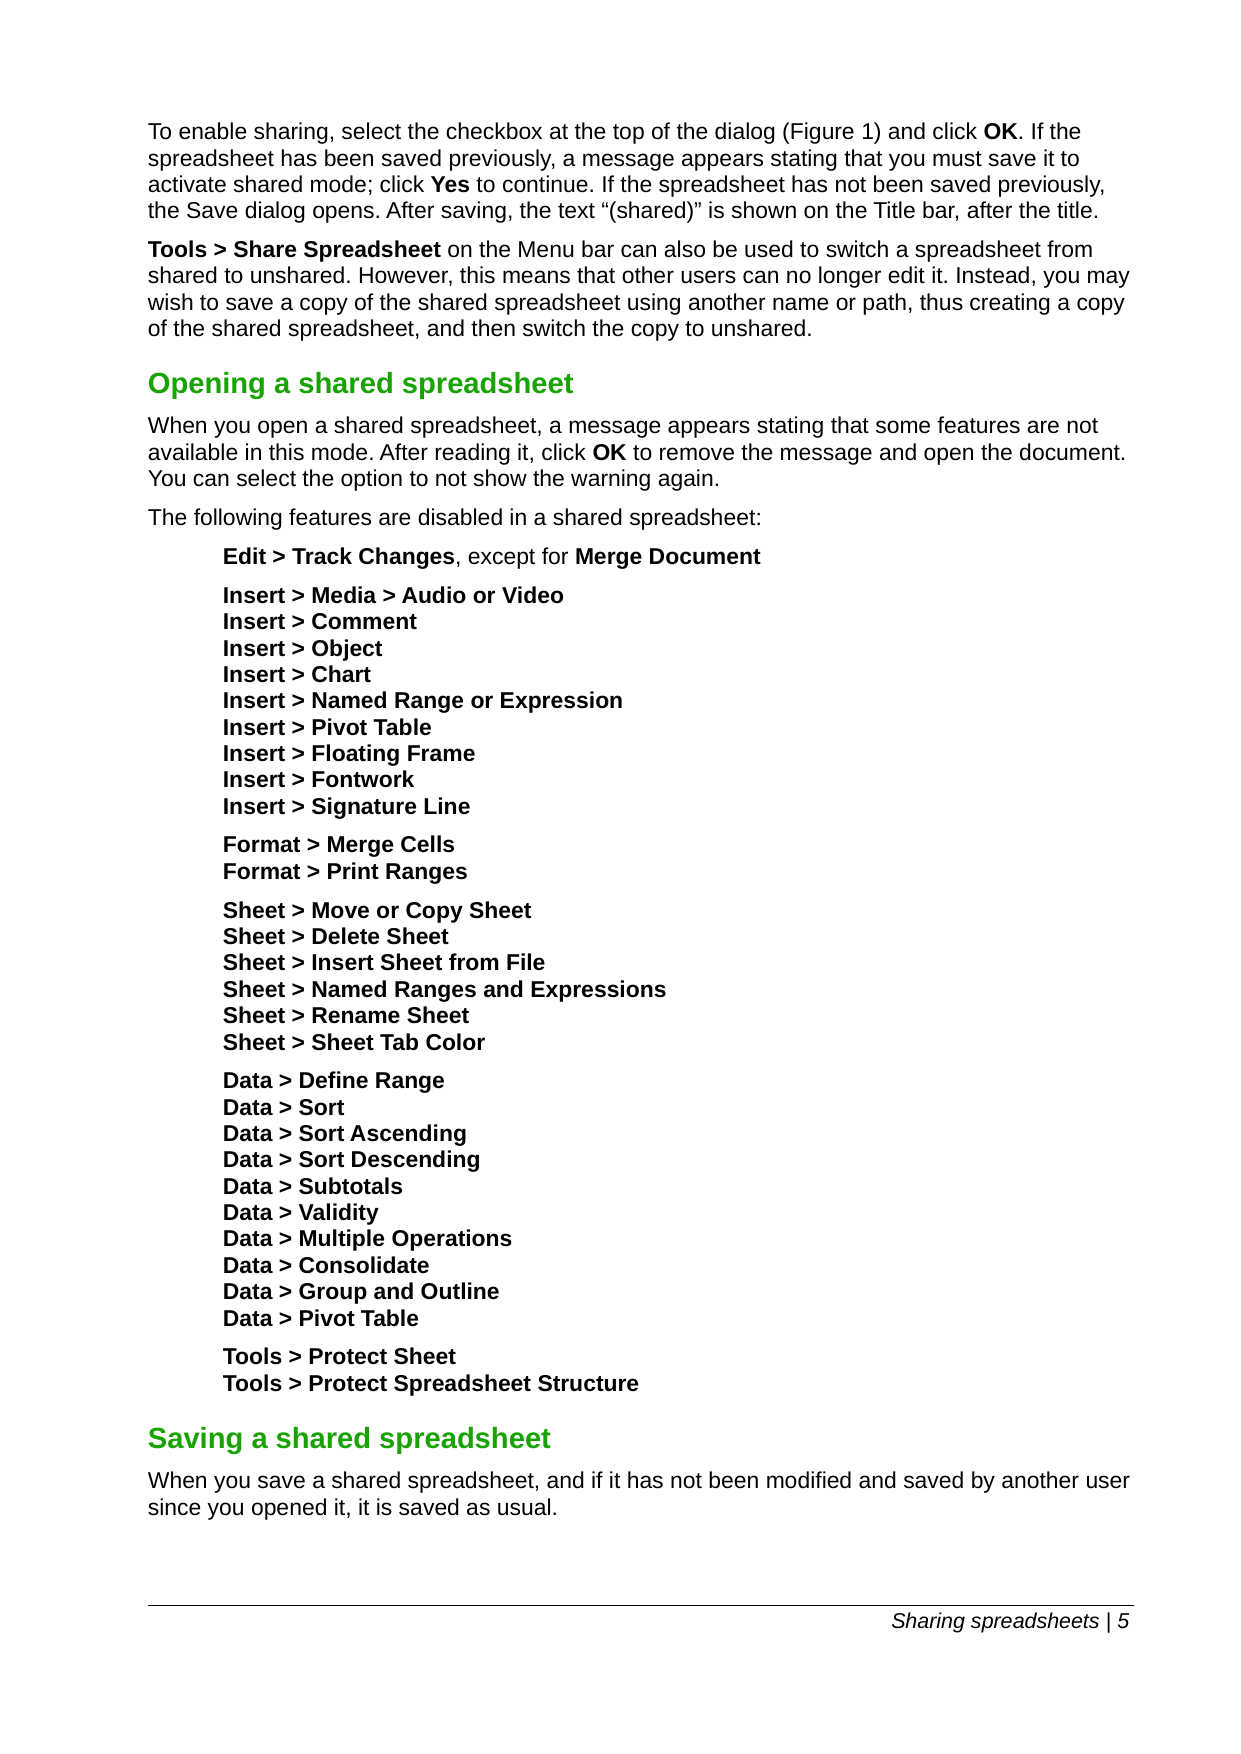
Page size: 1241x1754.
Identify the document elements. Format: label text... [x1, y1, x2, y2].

text Tools > Protect Sheet Tools > Protect Spreadsheet Structure [223, 1343, 1134, 1396]
text When you save a shared spreadsheet, and if it has not been modified and saved by another user since you opened it, it is saved as usual. [148, 1467, 1134, 1520]
text Format > Merge Cells Format > Print Ranges [223, 831, 1134, 884]
text Sheet > Move or Copy Sheet Sheet > Delete Sheet Sheet > Insert Sheet from File Sheet > Named Ranges and Expressions Sheet > Rename Sheet Sheet > Sheet Tab Color [223, 897, 1134, 1055]
text When you open a shared spreadsheet, a message appears stating that some features are not available in this mode. After reading it, click OK to remove the message and open the document. You can select the option to not show the warning again. [148, 412, 1134, 492]
text Data > Define Range Data > Sort Data > Sort Ascending Data > Sort Descending Data > Subtotals Data > Validity Data > Multiple Operations Data > Consolidate Data > Group and Outline Data > Pivot Table [223, 1067, 1134, 1331]
text Edit > Track Changes, except for Merge Document [223, 543, 1134, 569]
text To enable sharing, select the checkbox at the top of the dialog (Figure 1) and click OK. If the spreadsheet has been saved previously, a message appears stating that you must save it to activate shared mode; click Yes to continue. If the spreadsheet has not been saved previously, the Save dialog opens. After saving, the text “(shared)” is shown on the Title bar, after the title. [148, 118, 1134, 223]
subtitle Opening a shared spreadsheet [148, 366, 1134, 400]
subtitle Saving a shared spreadsheet [148, 1421, 1134, 1454]
text The following features are disabled in a shared spreadsheet: [148, 504, 1134, 530]
text Insert > Media > Audio or Video Insert > Comment Insert > Object Insert > Chart Insert > Named Range or Expression Insert > Pivot Table Insert > Floating Frame Insert > Fontwork Insert > Signature Line [223, 582, 1134, 819]
text Tools > Share Spreadsheet on the Menu bar can also be used to switch a spreadsheet from shared to unshared. However, this means that other users can no longer edit it. Instead, you may wish to save a copy of the shared spreadsheet using another name or path, thus creating a copy of the shared spreadsheet, and then switch the copy to unshared. [148, 236, 1134, 341]
